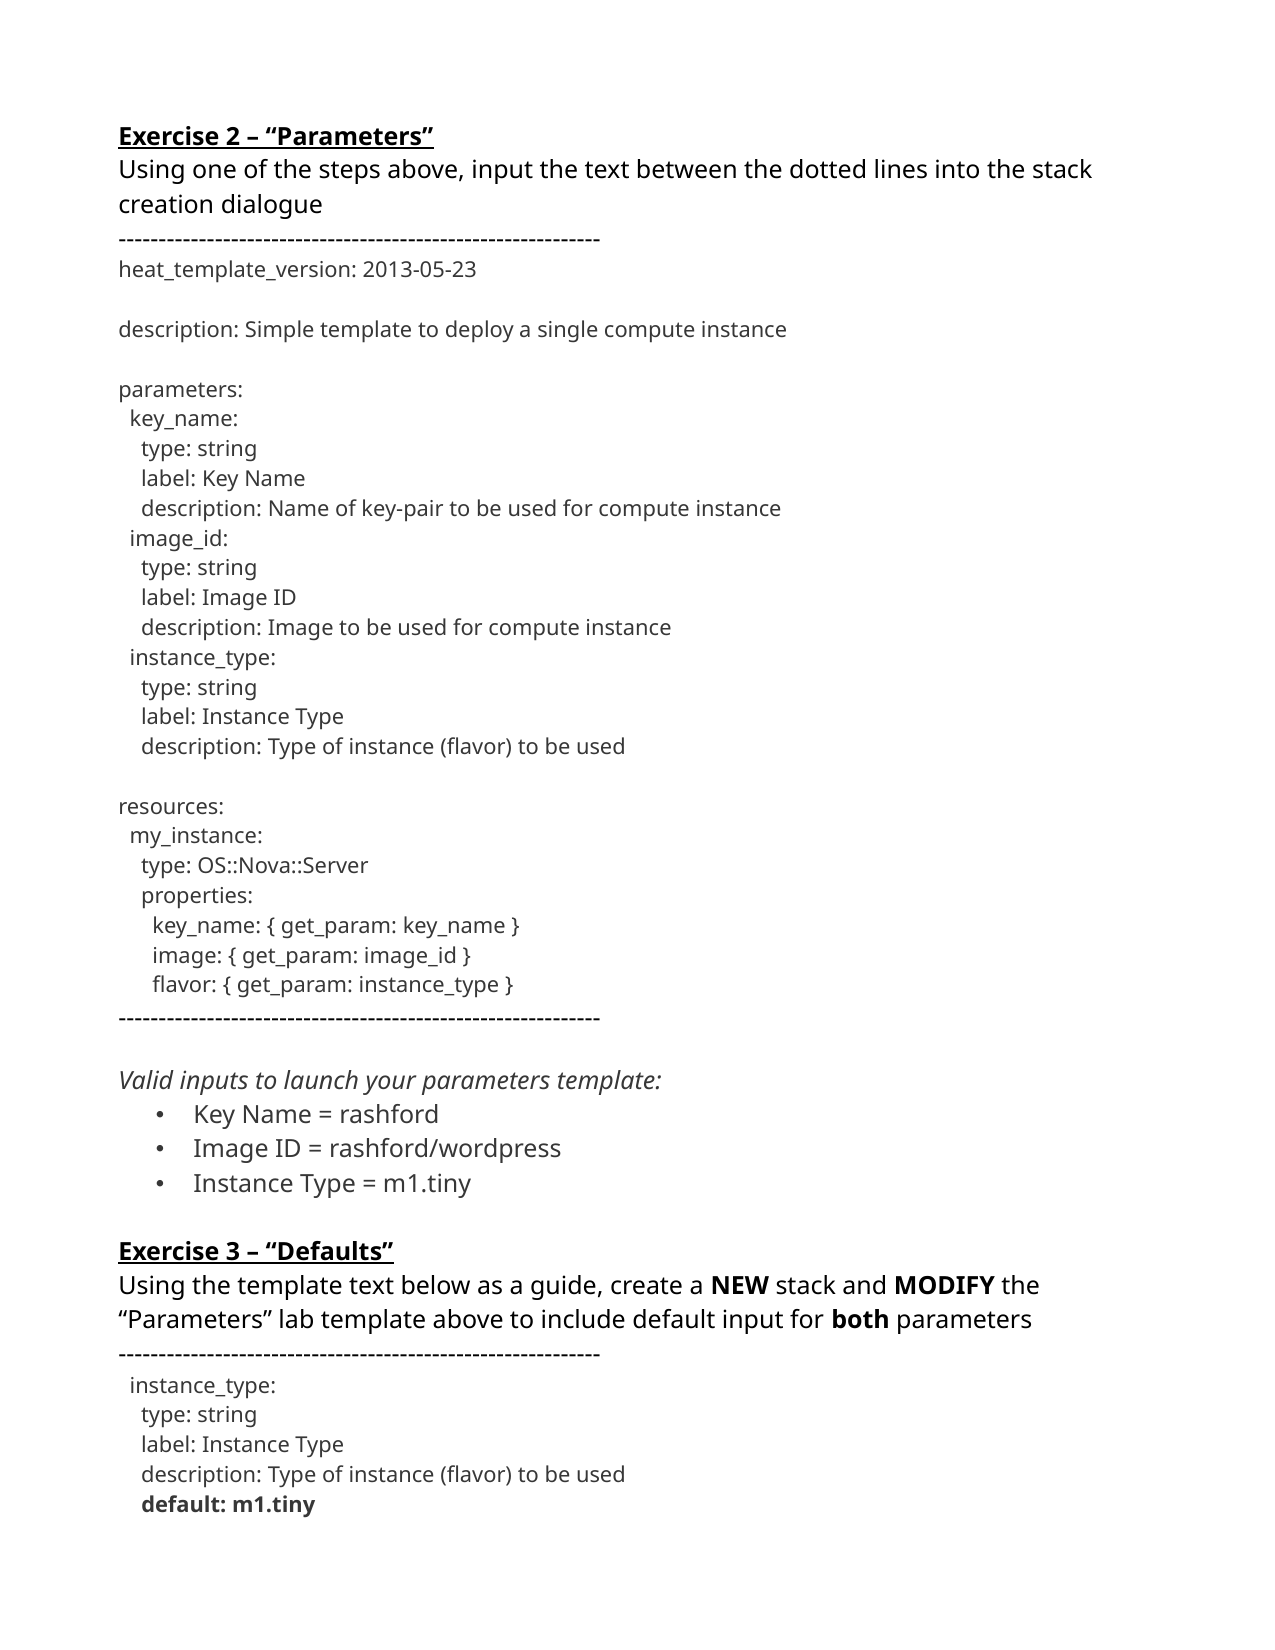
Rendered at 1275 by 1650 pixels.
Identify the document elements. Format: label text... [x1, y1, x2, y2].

text instance_type: type: string label: Instance Type description: Type of instance (flavor) to be used default: m1.tiny [118, 1369, 1157, 1518]
text Exercise 3 – “Defaults” [118, 1233, 1157, 1267]
text ------------------------------------------------------------ [118, 1336, 1157, 1369]
text Exercise 2 – “Parameters” [118, 118, 1157, 152]
list Image ID = rashford/wordpress [156, 1131, 1157, 1165]
list Instance Type = m1.tiny [156, 1165, 1157, 1199]
text ------------------------------------------------------------ [118, 999, 1157, 1033]
text Using one of the steps above, input the text between the dotted lines into the stack creation dialogue [118, 152, 1157, 220]
list Key Name = rashford [156, 1097, 1157, 1131]
text heat_template_version: 2013-05-23 description: Simple template to deploy a single compute instance parameters: key_name: type: string label: Key Name description: Name of key-pair to be used for compute instance image_id: type: string label: Image ID description: Image to be used for compute instance instance_type: type: string label: Instance Type description: Type of instance (flavor) to be used resources: my_instance: type: OS::Nova::Server properties: key_name: { get_param: key_name } image: { get_param: image_id } flavor: { get_param: instance_type } [118, 254, 1157, 999]
text Using the template text below as a guide, create a NEW stack and MODIFY the “Parameters” lab template above to include default input for both parameters [118, 1267, 1157, 1336]
text Valid inputs to launch your parameters template: [118, 1063, 1157, 1097]
text ------------------------------------------------------------ [118, 220, 1157, 254]
